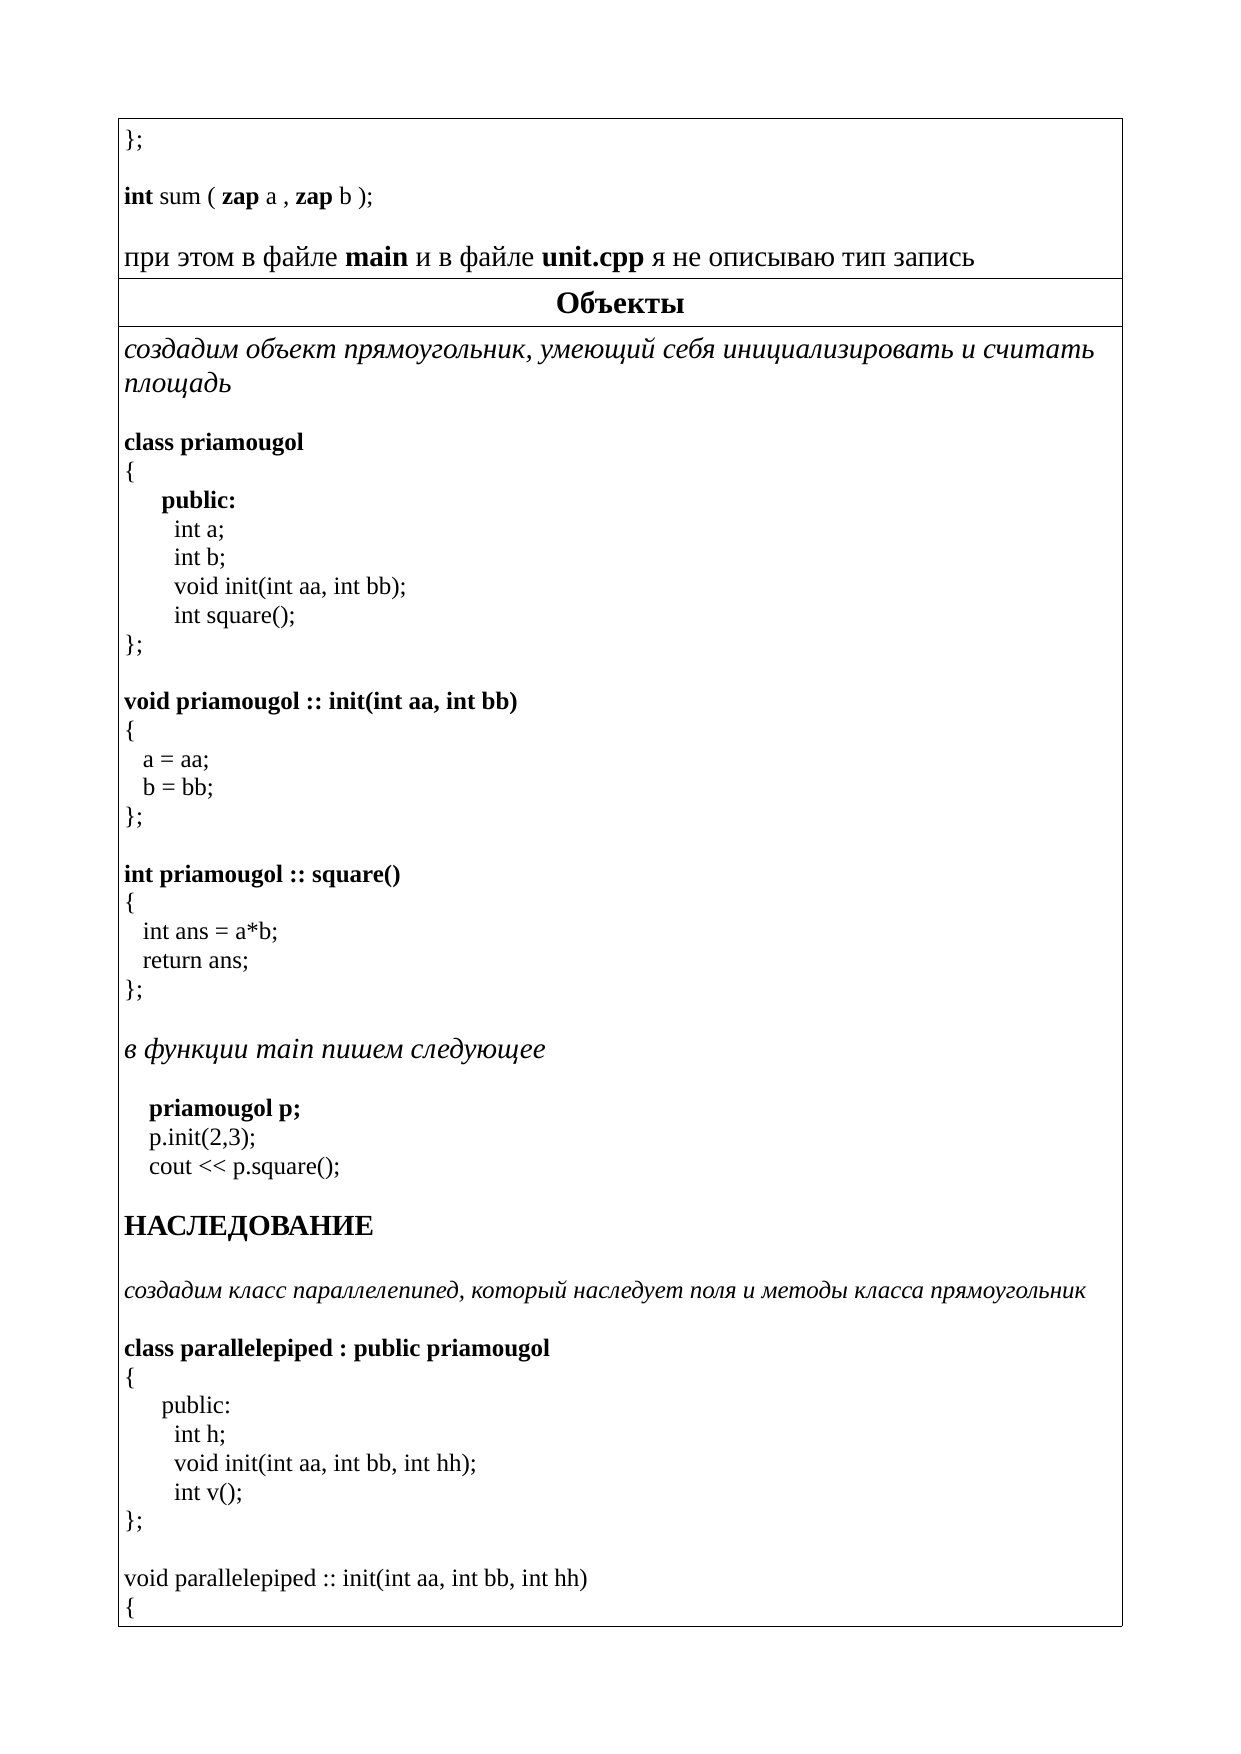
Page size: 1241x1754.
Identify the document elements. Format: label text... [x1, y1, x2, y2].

table_cell создадим объект прямоугольник, умеющий себя инициализировать и считать площадь class priamougol { public: int a; int b; void init(int aa, int bb); int square(); }; void priamougol :: init(int aa, int bb) { a = aa; b = bb; }; int priamougol :: square() { int ans = a*b; return ans; }; в функции main пишем следующее priamougol p; p.init(2,3); cout << p.square(); НАСЛЕДОВАНИЕ создадим класс параллелепипед, который наследует поля и методы класса прямоугольник class parallelepiped : public priamougol { public: int h; void init(int aa, int bb, int hh); int v(); }; void parallelepiped :: init(int aa, int bb, int hh) { [119, 327, 1122, 1626]
table_cell }; int sum ( zap a , zap b ); при этом в файле main и в файле unit.cpp я не описываю тип запись [119, 119, 1122, 278]
table_cell Объекты [119, 279, 1122, 326]
